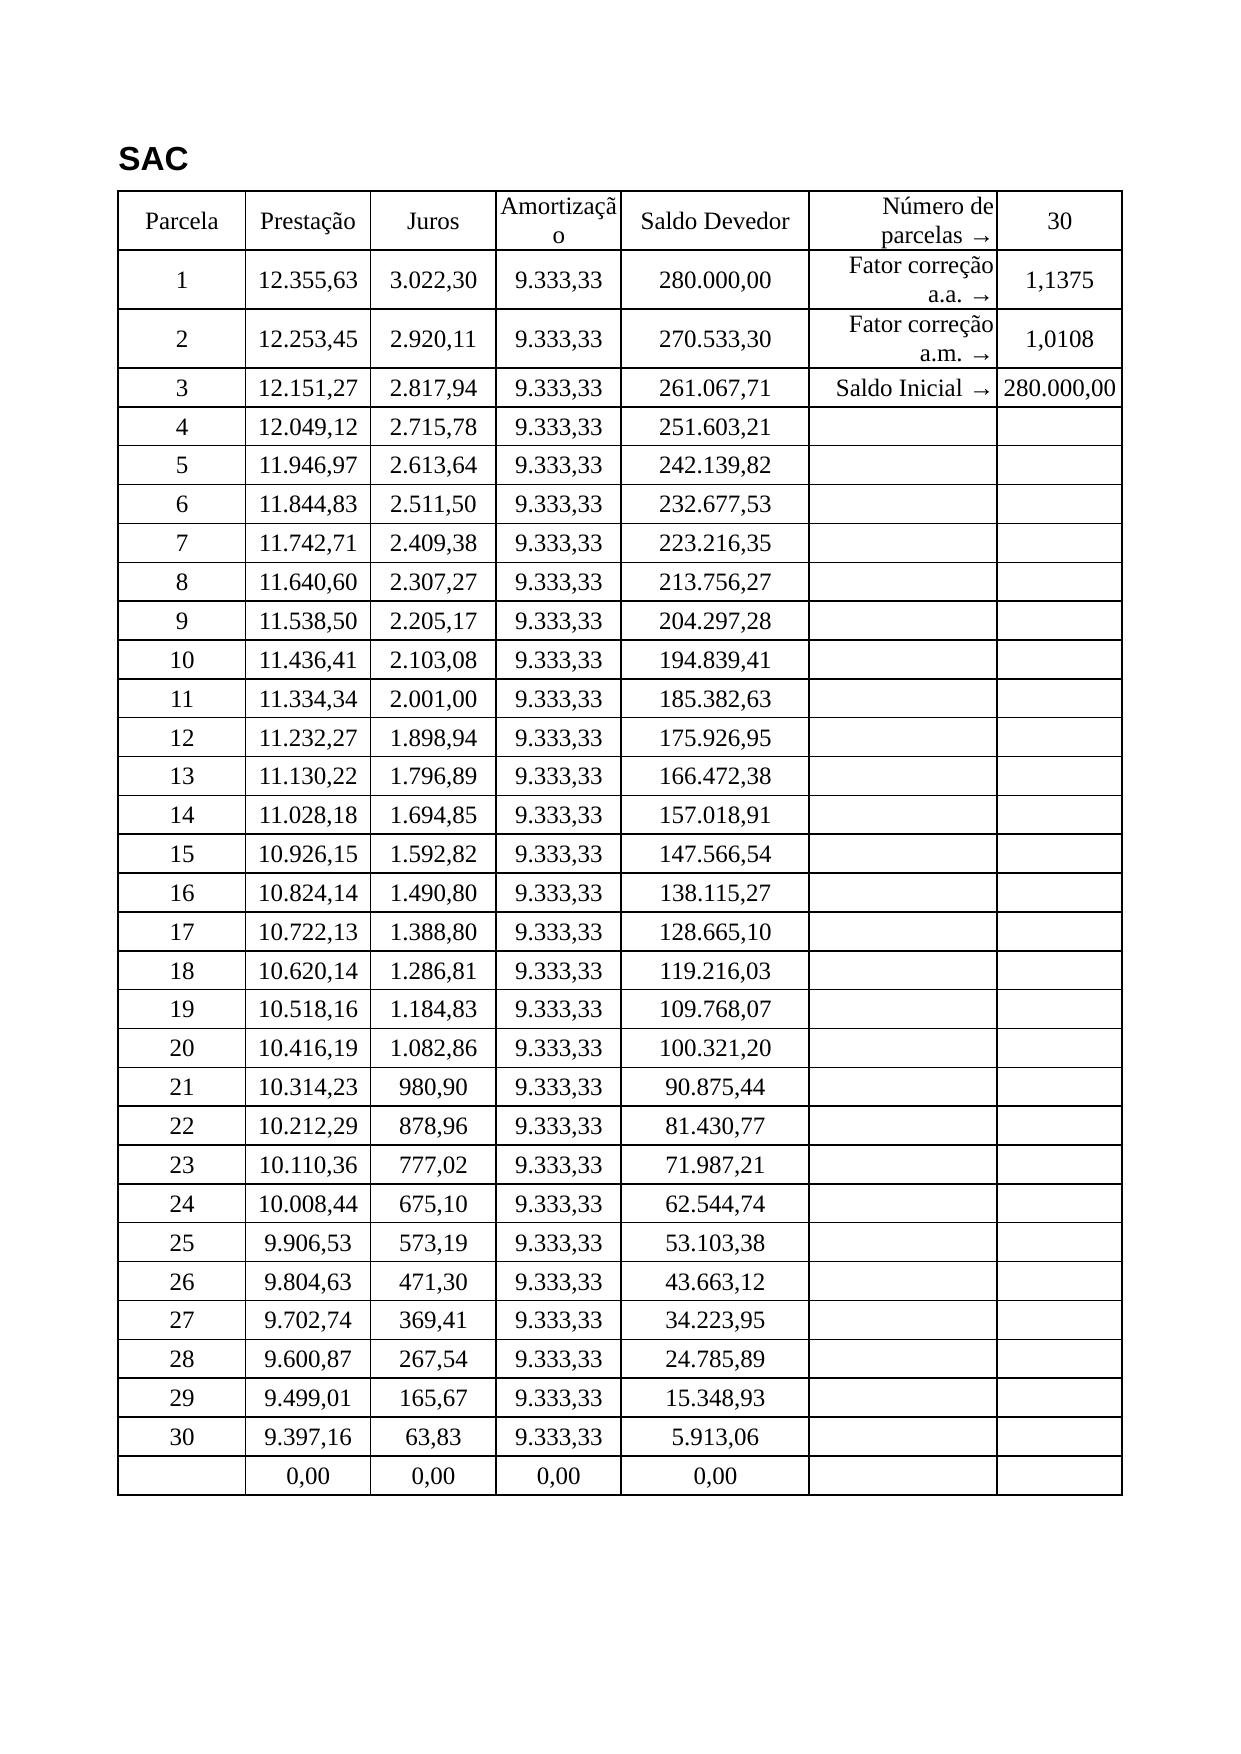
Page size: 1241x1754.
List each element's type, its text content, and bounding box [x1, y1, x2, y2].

table_cell [810, 602, 996, 639]
table_cell 1.898,94 [371, 718, 495, 756]
table_cell 27 [119, 1301, 245, 1338]
table_cell 1.286,81 [371, 952, 495, 989]
table_cell [998, 1029, 1121, 1066]
table_cell 2.715,78 [371, 408, 495, 445]
table_cell 232.677,53 [622, 485, 808, 522]
table_cell 16 [119, 874, 245, 911]
table_cell 1.388,80 [371, 913, 495, 950]
table_cell [998, 485, 1121, 522]
table_cell 9.333,33 [497, 1146, 620, 1183]
table_cell 10.110,36 [246, 1146, 370, 1183]
table_cell 10.824,14 [246, 874, 370, 911]
table_cell [998, 835, 1121, 872]
table_cell 0,00 [622, 1457, 808, 1494]
table_cell 675,10 [371, 1185, 495, 1222]
table_cell 9.333,33 [497, 408, 620, 445]
table_cell [810, 641, 996, 678]
table_cell 11.028,18 [246, 796, 370, 833]
table_cell [998, 952, 1121, 989]
table_cell 9.333,33 [497, 369, 620, 406]
table_cell [810, 990, 996, 1028]
table_cell [810, 913, 996, 950]
table_cell [998, 1223, 1121, 1261]
table_cell [810, 1379, 996, 1416]
table_cell 9.333,33 [497, 913, 620, 950]
table_cell 21 [119, 1068, 245, 1105]
table_cell 10.416,19 [246, 1029, 370, 1066]
table_cell 1.490,80 [371, 874, 495, 911]
table_cell 175.926,95 [622, 718, 808, 756]
table_cell 24 [119, 1185, 245, 1222]
table_cell 12 [119, 718, 245, 756]
table_cell [810, 874, 996, 911]
table_cell [810, 1301, 996, 1338]
table_cell 9.906,53 [246, 1223, 370, 1261]
table_cell [810, 1068, 996, 1105]
table_cell [810, 718, 996, 756]
table_cell 9.333,33 [497, 1418, 620, 1455]
table_cell 1,0108 [998, 310, 1121, 367]
table_cell 157.018,91 [622, 796, 808, 833]
table_cell 878,96 [371, 1107, 495, 1144]
table_cell 0,00 [497, 1457, 620, 1494]
table_cell 9.333,33 [497, 1379, 620, 1416]
table_cell 12.253,45 [246, 310, 370, 367]
table_cell 9.333,33 [497, 874, 620, 911]
table_cell 7 [119, 524, 245, 561]
table_cell 8 [119, 563, 245, 600]
table_cell 280.000,00 [622, 251, 808, 308]
table_cell 9.333,33 [497, 718, 620, 756]
table_cell 1 [119, 251, 245, 308]
table_cell 43.663,12 [622, 1262, 808, 1299]
table_cell [810, 1146, 996, 1183]
table_cell [998, 874, 1121, 911]
table_cell 119.216,03 [622, 952, 808, 989]
table_cell 9.333,33 [497, 990, 620, 1028]
table_cell [998, 718, 1121, 756]
table_cell 2.307,27 [371, 563, 495, 600]
table_cell 4 [119, 408, 245, 445]
table_cell [810, 1185, 996, 1222]
table_cell 11.946,97 [246, 446, 370, 484]
table_cell [998, 1340, 1121, 1377]
table_header Parcela [119, 192, 245, 249]
table_cell 12.355,63 [246, 251, 370, 308]
table_cell 12.049,12 [246, 408, 370, 445]
table_cell [998, 408, 1121, 445]
table_cell [998, 913, 1121, 950]
table_cell 0,00 [246, 1457, 370, 1494]
table_cell 242.139,82 [622, 446, 808, 484]
table_cell 14 [119, 796, 245, 833]
table_cell [810, 408, 996, 445]
table_cell 1.694,85 [371, 796, 495, 833]
table_cell 2.001,00 [371, 680, 495, 717]
table_cell 6 [119, 485, 245, 522]
table_cell [810, 446, 996, 484]
table_cell 267,54 [371, 1340, 495, 1377]
table_cell [998, 446, 1121, 484]
table_cell 204.297,28 [622, 602, 808, 639]
table_cell 11 [119, 680, 245, 717]
table_cell [810, 1107, 996, 1144]
table_cell 34.223,95 [622, 1301, 808, 1338]
table_cell 109.768,07 [622, 990, 808, 1028]
table_cell 9.333,33 [497, 1340, 620, 1377]
table_cell 9.333,33 [497, 1262, 620, 1299]
table_cell [998, 641, 1121, 678]
table_cell 9.600,87 [246, 1340, 370, 1377]
table_cell [998, 1068, 1121, 1105]
table_cell Fator correção a.a. → [810, 251, 996, 308]
table_cell 9.333,33 [497, 485, 620, 522]
table_header Número de parcelas → [810, 192, 996, 249]
table_cell 9.333,33 [497, 1301, 620, 1338]
table_cell 251.603,21 [622, 408, 808, 445]
table_cell [810, 1457, 996, 1494]
table_cell 9.333,33 [497, 1223, 620, 1261]
table_cell [998, 1262, 1121, 1299]
table_cell 1.796,89 [371, 757, 495, 794]
table_cell [119, 1457, 245, 1494]
table_cell 15.348,93 [622, 1379, 808, 1416]
table_header Saldo Devedor [622, 192, 808, 249]
table_cell 9.333,33 [497, 1029, 620, 1066]
table_cell [998, 1457, 1121, 1494]
table_cell [810, 1223, 996, 1261]
table_cell 29 [119, 1379, 245, 1416]
table_cell 20 [119, 1029, 245, 1066]
table_cell 26 [119, 1262, 245, 1299]
table_cell 9.333,33 [497, 602, 620, 639]
table_cell [810, 485, 996, 522]
table_cell 90.875,44 [622, 1068, 808, 1105]
table_cell 3 [119, 369, 245, 406]
table_cell 3.022,30 [371, 251, 495, 308]
table_cell 10.518,16 [246, 990, 370, 1028]
table_cell [998, 680, 1121, 717]
table_cell 10.926,15 [246, 835, 370, 872]
table_cell 9.333,33 [497, 641, 620, 678]
table_cell 11.742,71 [246, 524, 370, 561]
table_cell 185.382,63 [622, 680, 808, 717]
table_cell 63,83 [371, 1418, 495, 1455]
table_cell [810, 1340, 996, 1377]
table_cell [810, 680, 996, 717]
table_cell Saldo Inicial → [810, 369, 996, 406]
table_cell 138.115,27 [622, 874, 808, 911]
table_cell 23 [119, 1146, 245, 1183]
table_cell 1.592,82 [371, 835, 495, 872]
table_cell 5 [119, 446, 245, 484]
table_cell 2.103,08 [371, 641, 495, 678]
table_cell 10.212,29 [246, 1107, 370, 1144]
table_cell 777,02 [371, 1146, 495, 1183]
table_cell 9.333,33 [497, 835, 620, 872]
table_cell [998, 1185, 1121, 1222]
table_cell [810, 1262, 996, 1299]
table_cell 25 [119, 1223, 245, 1261]
table_cell 270.533,30 [622, 310, 808, 367]
table_cell 9.804,63 [246, 1262, 370, 1299]
table_cell [998, 524, 1121, 561]
table_cell 22 [119, 1107, 245, 1144]
table_cell [998, 1107, 1121, 1144]
table_cell 81.430,77 [622, 1107, 808, 1144]
table_header 30 [998, 192, 1121, 249]
table_cell 11.640,60 [246, 563, 370, 600]
table_cell 9.333,33 [497, 563, 620, 600]
table_cell [810, 1029, 996, 1066]
table_cell 261.067,71 [622, 369, 808, 406]
table_cell 128.665,10 [622, 913, 808, 950]
table_cell 71.987,21 [622, 1146, 808, 1183]
table_cell 9.333,33 [497, 446, 620, 484]
table_cell 9.499,01 [246, 1379, 370, 1416]
table_cell 10.620,14 [246, 952, 370, 989]
table_header Juros [371, 192, 495, 249]
table_cell 18 [119, 952, 245, 989]
table_cell 166.472,38 [622, 757, 808, 794]
table_cell 2.409,38 [371, 524, 495, 561]
table_cell 24.785,89 [622, 1340, 808, 1377]
table_cell 471,30 [371, 1262, 495, 1299]
table_cell 1.082,86 [371, 1029, 495, 1066]
table_cell 11.334,34 [246, 680, 370, 717]
table_cell 147.566,54 [622, 835, 808, 872]
table_cell [998, 1418, 1121, 1455]
table_cell 9.333,33 [497, 952, 620, 989]
table_cell 2.205,17 [371, 602, 495, 639]
table_cell 2.613,64 [371, 446, 495, 484]
table_cell 10.314,23 [246, 1068, 370, 1105]
table_cell 1,1375 [998, 251, 1121, 308]
table_cell [998, 796, 1121, 833]
table_cell [810, 835, 996, 872]
table_cell 9.333,33 [497, 680, 620, 717]
table_cell [810, 796, 996, 833]
table_cell [810, 563, 996, 600]
table_cell 11.436,41 [246, 641, 370, 678]
table_cell 573,19 [371, 1223, 495, 1261]
table_cell 11.844,83 [246, 485, 370, 522]
table_cell 17 [119, 913, 245, 950]
table_cell 9.333,33 [497, 1068, 620, 1105]
table_cell 280.000,00 [998, 369, 1121, 406]
table_cell [998, 602, 1121, 639]
table_cell 11.130,22 [246, 757, 370, 794]
table_cell 9.333,33 [497, 796, 620, 833]
table_cell 10.008,44 [246, 1185, 370, 1222]
table_cell 10 [119, 641, 245, 678]
table_cell 165,67 [371, 1379, 495, 1416]
table_cell 1.184,83 [371, 990, 495, 1028]
table_cell [810, 524, 996, 561]
table_cell 30 [119, 1418, 245, 1455]
table_cell 9.333,33 [497, 757, 620, 794]
table_cell 13 [119, 757, 245, 794]
table_cell [998, 990, 1121, 1028]
table_cell 9 [119, 602, 245, 639]
table_cell 9.333,33 [497, 310, 620, 367]
table_cell [998, 563, 1121, 600]
table_cell [810, 952, 996, 989]
table_cell 15 [119, 835, 245, 872]
table_cell Fator correção a.m. → [810, 310, 996, 367]
table_cell 9.333,33 [497, 524, 620, 561]
table_cell 62.544,74 [622, 1185, 808, 1222]
table_cell 100.321,20 [622, 1029, 808, 1066]
table_cell 9.397,16 [246, 1418, 370, 1455]
table_cell 369,41 [371, 1301, 495, 1338]
table_cell 11.232,27 [246, 718, 370, 756]
table_cell 2.817,94 [371, 369, 495, 406]
table_cell [810, 757, 996, 794]
table_cell 53.103,38 [622, 1223, 808, 1261]
table_cell [998, 1146, 1121, 1183]
table_cell [998, 757, 1121, 794]
table_cell 2.511,50 [371, 485, 495, 522]
table_cell 9.333,33 [497, 1107, 620, 1144]
table_cell 11.538,50 [246, 602, 370, 639]
table_cell 12.151,27 [246, 369, 370, 406]
table_cell 980,90 [371, 1068, 495, 1105]
table_cell 2 [119, 310, 245, 367]
table_cell 9.333,33 [497, 251, 620, 308]
table_cell 9.702,74 [246, 1301, 370, 1338]
table_header Amortização [497, 192, 620, 249]
table_cell 194.839,41 [622, 641, 808, 678]
table_cell 10.722,13 [246, 913, 370, 950]
table_cell 19 [119, 990, 245, 1028]
table_header Prestação [246, 192, 370, 249]
table_cell 28 [119, 1340, 245, 1377]
table_cell [810, 1418, 996, 1455]
subtitle SAC [118, 139, 1122, 177]
table_cell 2.920,11 [371, 310, 495, 367]
table_cell 9.333,33 [497, 1185, 620, 1222]
table_cell [998, 1379, 1121, 1416]
table_cell 5.913,06 [622, 1418, 808, 1455]
table_cell 0,00 [371, 1457, 495, 1494]
table_cell 213.756,27 [622, 563, 808, 600]
table_cell [998, 1301, 1121, 1338]
table_cell 223.216,35 [622, 524, 808, 561]
